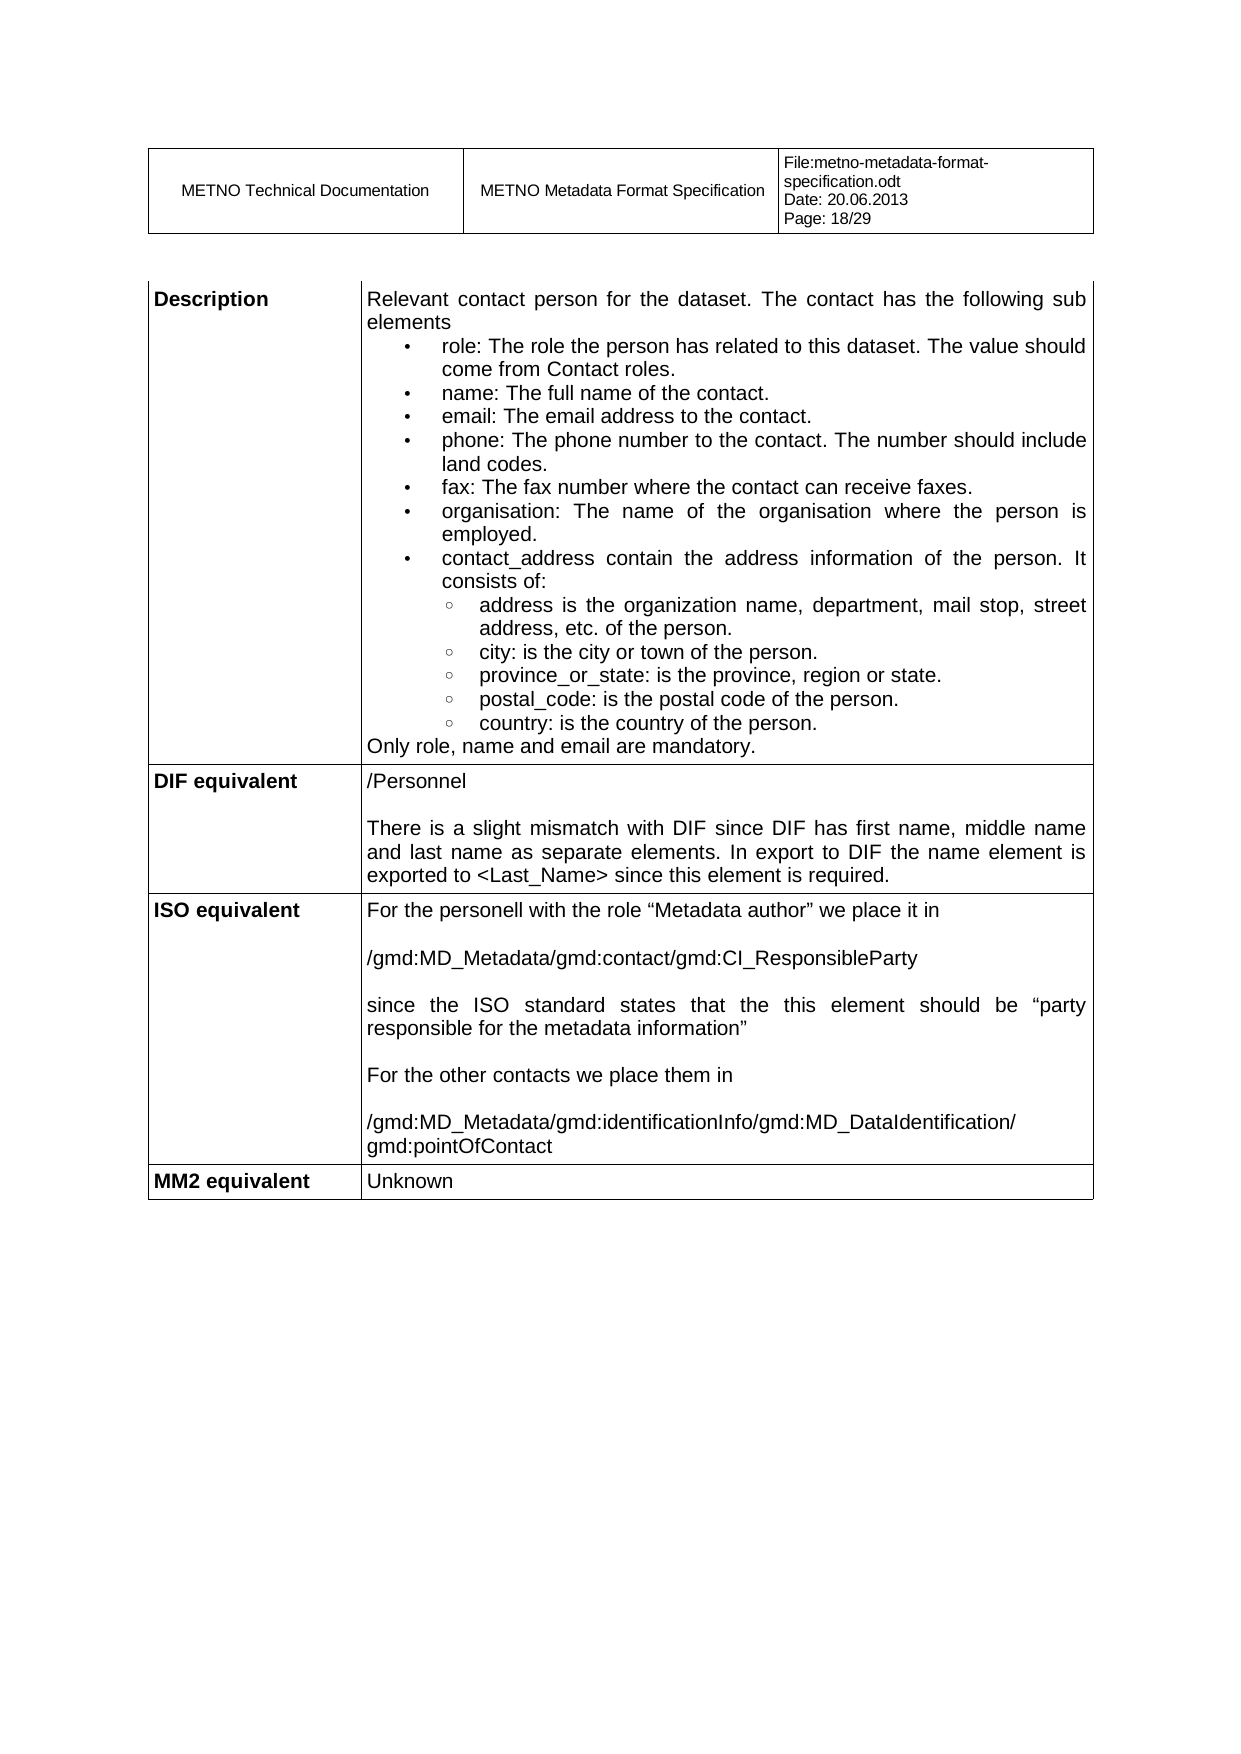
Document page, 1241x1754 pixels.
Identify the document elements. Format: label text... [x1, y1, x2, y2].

table_cell /Personnel There is a slight mismatch with DIF since DIF has first name, middle name and last name as separate elements. In export to DIF the name element is exported to <Last_Name> since this element is required. [362, 765, 1093, 893]
table_cell Description [149, 281, 361, 764]
table_cell Relevant contact person for the dataset. The contact has the following sub elements role: The role the person has related to this dataset. The value should come from Contact roles. name: The full name of the contact. email: The email address to the contact. phone: The phone number to the contact. The number should include land codes. fax: The fax number where the contact can receive faxes. organisation: The name of the organisation where the person is employed. contact_address contain the address information of the person. It consists of: address is the organization name, department, mail stop, street address, etc. of the person. city: is the city or town of the person. province_or_state: is the province, region or state. postal_code: is the postal code of the person. country: is the country of the person. Only role, name and email are mandatory. [362, 281, 1093, 764]
table_cell MM2 equivalent [149, 1165, 361, 1199]
table_cell For the personell with the role “Metadata author” we place it in /gmd:MD_Metadata/gmd:contact/gmd:CI_ResponsibleParty since the ISO standard states that the this element should be “party responsible for the metadata information” For the other contacts we place them in /gmd:MD_Metadata/gmd:identificationInfo/gmd:MD_DataIdentification/gmd:pointOfContact [362, 894, 1093, 1164]
table_cell DIF equivalent [149, 765, 361, 893]
table_cell Unknown [362, 1165, 1093, 1199]
table_cell ISO equivalent [149, 894, 361, 1164]
